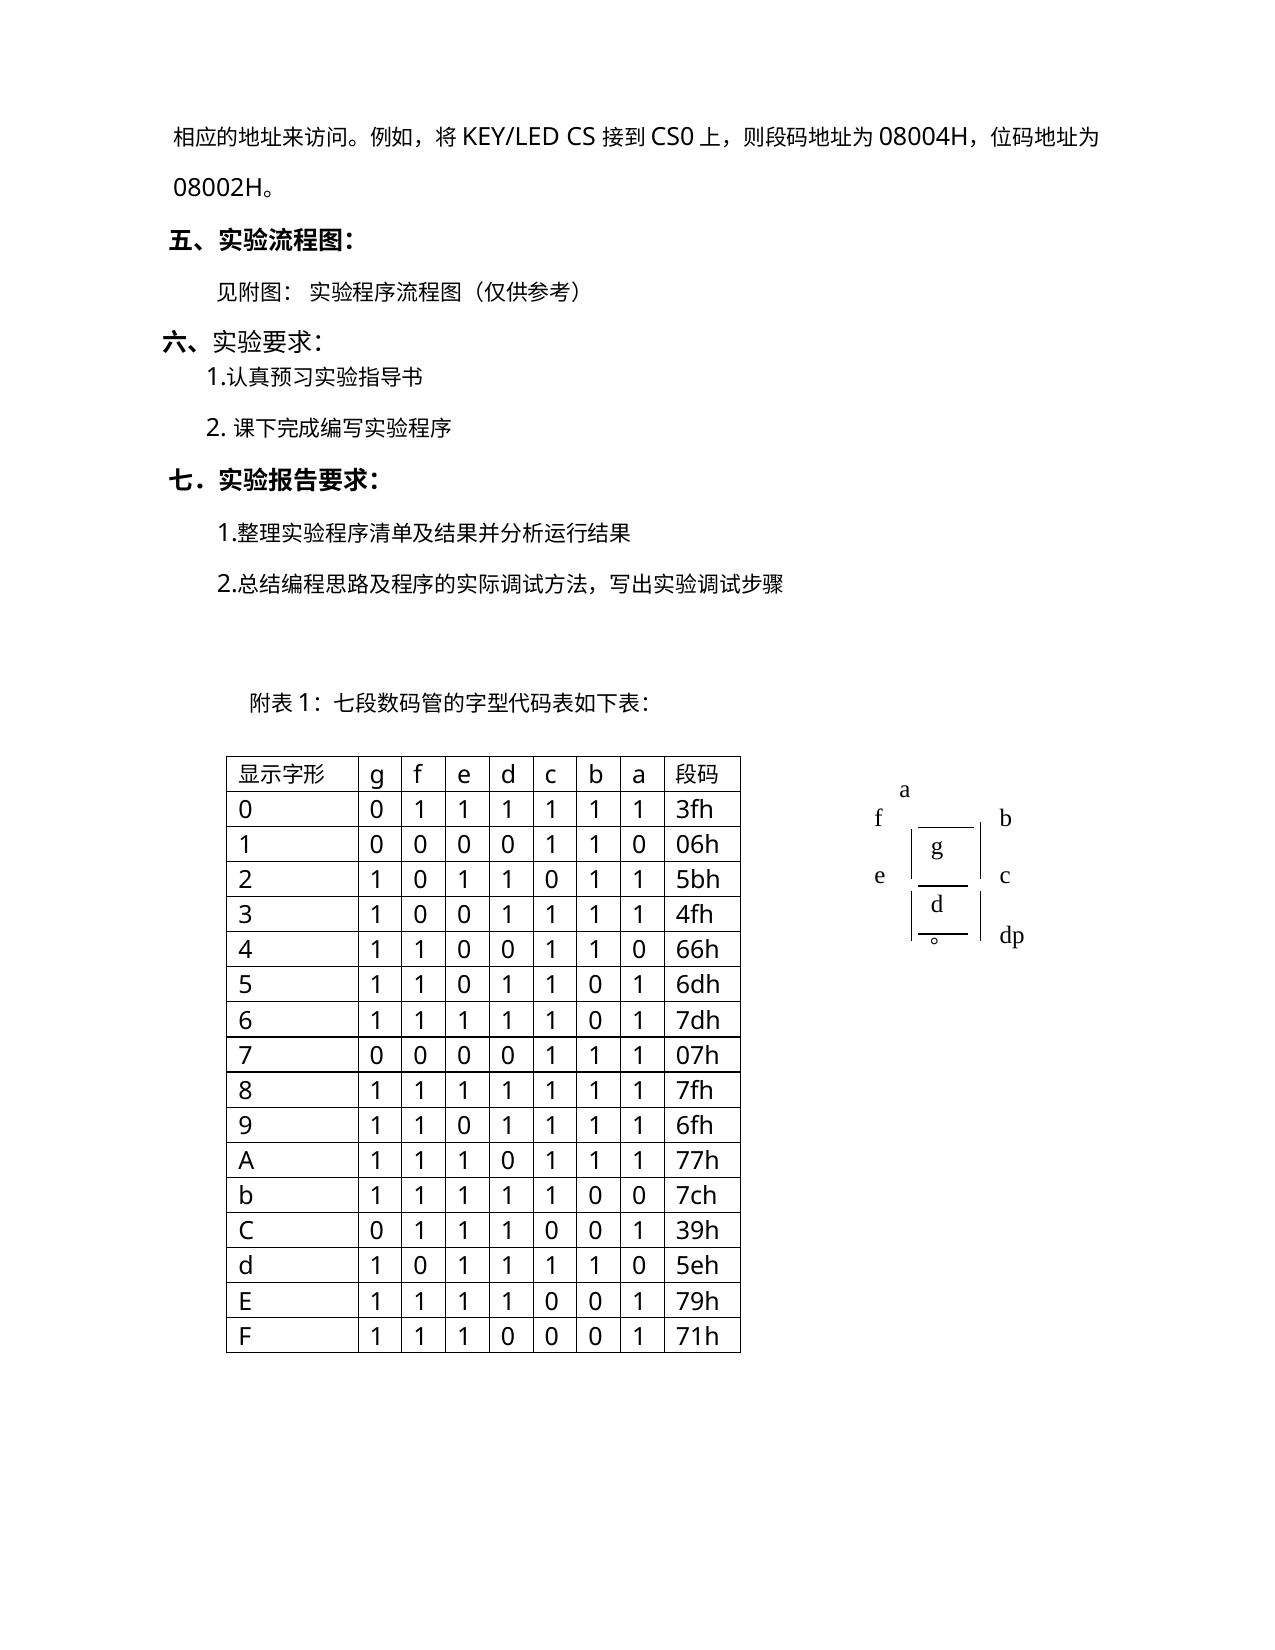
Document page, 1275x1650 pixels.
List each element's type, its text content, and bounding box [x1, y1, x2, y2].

table_cell 1 [577, 932, 620, 966]
table_cell 1 [490, 1108, 533, 1142]
table_cell 1 [534, 1143, 576, 1177]
table_cell 1 [402, 1213, 445, 1247]
table_cell 7ch [665, 1178, 740, 1212]
table_cell 5bh [665, 862, 740, 896]
table_cell 0 [359, 1038, 401, 1071]
table_cell F [227, 1318, 358, 1352]
table_cell E [227, 1283, 358, 1317]
table_cell 66h [665, 932, 740, 966]
table_cell 1 [402, 932, 445, 966]
table_cell 0 [577, 967, 620, 1001]
table_cell 0 [359, 827, 401, 861]
table_cell 1 [446, 1002, 489, 1036]
table_cell 0 [577, 1178, 620, 1212]
table_cell 1 [534, 1248, 576, 1282]
text 附表1：七段数码管的字型代码表如下表： [118, 685, 1157, 719]
table_header g [359, 757, 401, 791]
table_cell 0 [402, 1248, 445, 1282]
table_cell 1 [621, 1283, 664, 1317]
table_cell 1 [621, 1002, 664, 1036]
table_cell 1 [621, 792, 664, 826]
table_cell 0 [621, 827, 664, 861]
table_cell 1 [359, 1073, 401, 1107]
table_cell 1 [402, 1318, 445, 1352]
table_cell 07h [665, 1038, 740, 1071]
table_cell A [227, 1143, 358, 1177]
table_header c [534, 757, 576, 791]
table_cell 0 [446, 932, 489, 966]
table_cell 4 [227, 932, 358, 966]
text a [849, 774, 1067, 803]
table_cell C [227, 1213, 358, 1247]
table_cell 1 [577, 862, 620, 896]
table_cell 0 [402, 827, 445, 861]
table_cell 1 [490, 1283, 533, 1317]
table_cell 1 [621, 1038, 664, 1071]
table_cell 7dh [665, 1002, 740, 1036]
text e c [849, 860, 1067, 889]
table_cell 0 [577, 1318, 620, 1352]
table_cell 0 [490, 1318, 533, 1352]
table_cell 5 [227, 967, 358, 1001]
table_cell 0 [490, 1143, 533, 1177]
table_cell d [227, 1248, 358, 1282]
table_cell 1 [446, 1283, 489, 1317]
table_cell 1 [490, 1178, 533, 1212]
table_cell 1 [402, 967, 445, 1001]
table_cell 1 [359, 1108, 401, 1142]
table_cell 0 [446, 1108, 489, 1142]
table_cell 6dh [665, 967, 740, 1001]
table_cell 0 [446, 1038, 489, 1071]
text 五、实验流程图： [118, 220, 1157, 256]
table_cell 1 [621, 1108, 664, 1142]
table_cell 1 [359, 1318, 401, 1352]
table_cell 7 [227, 1038, 358, 1071]
table_cell 1 [402, 1143, 445, 1177]
table_cell 0 [359, 792, 401, 826]
table_cell 2 [227, 862, 358, 896]
table_cell 0 [534, 1283, 576, 1317]
table_cell 0 [490, 827, 533, 861]
table_cell 1 [446, 1318, 489, 1352]
table_cell 1 [621, 1213, 664, 1247]
text 1.认真预习实验指导书 [118, 358, 1157, 392]
table_cell 1 [577, 1248, 620, 1282]
table_header 段码 [665, 757, 740, 791]
table_cell 3 [227, 897, 358, 931]
text 。dp [849, 918, 1067, 949]
table_cell 1 [402, 1283, 445, 1317]
table_cell 8 [227, 1073, 358, 1107]
table_cell 1 [621, 1073, 664, 1107]
text 2. 课下完成编写实验程序 [118, 409, 1157, 443]
table_cell 1 [446, 1213, 489, 1247]
table_cell 1 [577, 1073, 620, 1107]
table_cell 1 [490, 1073, 533, 1107]
table_cell 1 [534, 1108, 576, 1142]
table_cell 0 [621, 1248, 664, 1282]
text 七．实验报告要求： [118, 460, 1157, 497]
table_cell 1 [577, 1143, 620, 1177]
table_cell 0 [534, 1318, 576, 1352]
text 相应的地址来访问。例如，将KEY/LED CS 接到CS0上，则段码地址为08004H，位码地址为08002H。 [173, 118, 1157, 203]
table_cell 0 [621, 932, 664, 966]
table_cell 1 [534, 1073, 576, 1107]
table_cell 1 [359, 1143, 401, 1177]
table_cell 1 [446, 1073, 489, 1107]
table_cell 1 [402, 1073, 445, 1107]
text d [849, 889, 1067, 918]
table_cell 1 [446, 1248, 489, 1282]
table_cell 4fh [665, 897, 740, 931]
table_cell 0 [577, 1002, 620, 1036]
table_cell 3fh [665, 792, 740, 826]
table_cell 0 [577, 1213, 620, 1247]
table_cell 0 [446, 967, 489, 1001]
table_cell 0 [227, 792, 358, 826]
table_cell 1 [534, 1178, 576, 1212]
table_cell 1 [621, 862, 664, 896]
table_cell 0 [402, 1038, 445, 1071]
table_cell 1 [534, 827, 576, 861]
text 六、实验要求： [118, 322, 1157, 358]
table_cell 1 [402, 792, 445, 826]
table_cell 1 [402, 1178, 445, 1212]
table_cell 0 [534, 1213, 576, 1247]
table_cell b [227, 1178, 358, 1212]
table_cell 1 [621, 1318, 664, 1352]
table_cell 79h [665, 1283, 740, 1317]
text 1.整理实验程序清单及结果并分析运行结果 [118, 515, 1157, 549]
table_cell 1 [490, 967, 533, 1001]
table_cell 1 [490, 862, 533, 896]
table_cell 1 [577, 1038, 620, 1071]
table_cell 1 [534, 897, 576, 931]
table_cell 1 [621, 1143, 664, 1177]
table_cell 9 [227, 1108, 358, 1142]
table_cell 1 [577, 792, 620, 826]
table_cell 1 [359, 897, 401, 931]
text 见附图： 实验程序流程图（仅供参考） [118, 274, 1157, 306]
table_cell 39h [665, 1213, 740, 1247]
table_cell 0 [490, 1038, 533, 1071]
table_cell 1 [534, 1002, 576, 1036]
table_cell 0 [534, 862, 576, 896]
table_cell 1 [577, 827, 620, 861]
text [981, 831, 1067, 860]
table_header a [621, 757, 664, 791]
table_cell 1 [534, 792, 576, 826]
table_cell 6fh [665, 1108, 740, 1142]
table_cell 1 [402, 1108, 445, 1142]
table_cell 1 [621, 897, 664, 931]
table_cell 1 [359, 1178, 401, 1212]
table_header b [577, 757, 620, 791]
table_cell 1 [359, 1283, 401, 1317]
table_cell 1 [490, 1213, 533, 1247]
table_cell 1 [359, 862, 401, 896]
table_cell 0 [446, 897, 489, 931]
table_cell 1 [227, 827, 358, 861]
table_cell 1 [446, 1178, 489, 1212]
table_cell 1 [621, 967, 664, 1001]
table_header d [490, 757, 533, 791]
table_cell 1 [490, 1248, 533, 1282]
table_cell 0 [402, 862, 445, 896]
table_cell 1 [359, 932, 401, 966]
table_cell 1 [359, 1002, 401, 1036]
table_cell 1 [577, 1108, 620, 1142]
table_cell 0 [446, 827, 489, 861]
table_cell 1 [446, 862, 489, 896]
table_cell 1 [490, 897, 533, 931]
table_cell 1 [534, 1038, 576, 1071]
table_cell 1 [359, 1248, 401, 1282]
table_cell 77h [665, 1143, 740, 1177]
table_cell 0 [359, 1213, 401, 1247]
table_cell 1 [490, 792, 533, 826]
table_cell 1 [534, 932, 576, 966]
table_cell 06h [665, 827, 740, 861]
table_cell 1 [359, 967, 401, 1001]
table_cell 0 [490, 932, 533, 966]
table_cell 0 [621, 1178, 664, 1212]
text f b [849, 803, 1067, 831]
table_cell 0 [577, 1283, 620, 1317]
table_header e [446, 757, 489, 791]
table_cell 7fh [665, 1073, 740, 1107]
table_cell 71h [665, 1318, 740, 1352]
table_cell 1 [577, 897, 620, 931]
table_cell 6 [227, 1002, 358, 1036]
table_cell 5eh [665, 1248, 740, 1282]
table_cell 1 [446, 1143, 489, 1177]
table_header 显示字形 [227, 757, 358, 791]
text [849, 831, 911, 860]
table_header f [402, 757, 445, 791]
table_cell 1 [402, 1002, 445, 1036]
text 2.总结编程思路及程序的实际调试方法，写出实验调试步骤 [118, 566, 1157, 600]
text g [912, 831, 980, 860]
table_cell 1 [534, 967, 576, 1001]
table_cell 1 [446, 792, 489, 826]
table_cell 1 [490, 1002, 533, 1036]
table_cell 0 [402, 897, 445, 931]
